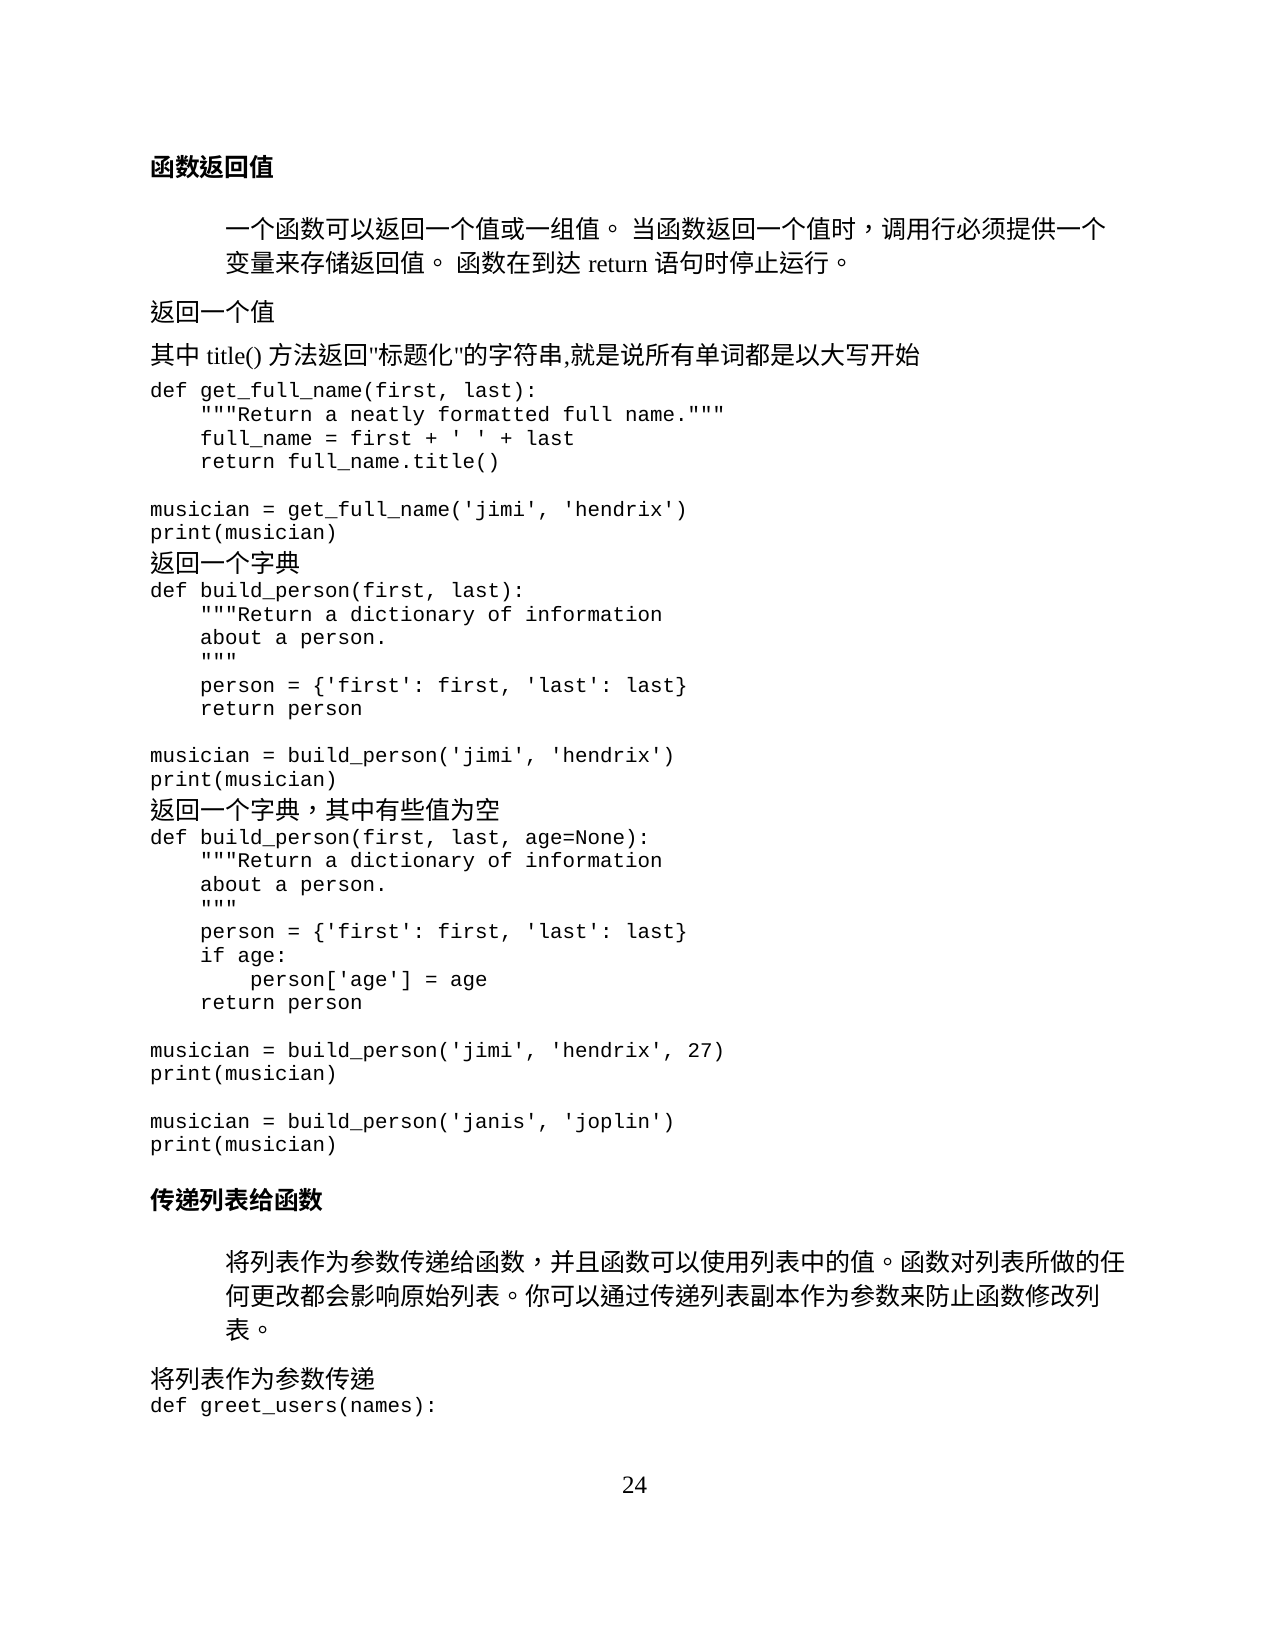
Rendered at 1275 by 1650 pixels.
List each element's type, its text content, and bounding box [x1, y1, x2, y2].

text return full_name.title() [150, 451, 1125, 475]
text if age: [150, 945, 1125, 969]
text print(musician) [150, 769, 1125, 793]
text musician = get_full_name('jimi', 'hendrix') [150, 499, 1125, 522]
text def build_person(first, last, age=None): [150, 827, 1125, 851]
text """Return a neatly formatted full name.""" [150, 404, 1125, 428]
text musician = build_person('janis', 'joplin') [150, 1111, 1125, 1134]
text 返回一个字典 [150, 546, 1125, 580]
text print(musician) [150, 1134, 1125, 1158]
text about a person. [150, 874, 1125, 898]
text about a person. [150, 627, 1125, 651]
text 返回一个字典，其中有些值为空 [150, 793, 1125, 827]
text """ [150, 651, 1125, 674]
text musician = build_person('jimi', 'hendrix', 27) [150, 1040, 1125, 1063]
text 返回一个值 [150, 294, 1125, 328]
text person['age'] = age [150, 969, 1125, 992]
text full_name = first + ' ' + last [150, 428, 1125, 451]
text print(musician) [150, 1063, 1125, 1087]
text 将列表作为参数传递 [150, 1361, 1125, 1395]
text """ [150, 898, 1125, 921]
text def build_person(first, last): [150, 580, 1125, 604]
subtitle 传递列表给函数 [150, 1183, 1125, 1217]
subtitle 函数返回值 [150, 150, 1125, 184]
text """Return a dictionary of information [150, 604, 1125, 627]
text return person [150, 698, 1125, 722]
text return person [150, 992, 1125, 1016]
text person = {'first': first, 'last': last} [150, 921, 1125, 945]
text musician = build_person('jimi', 'hendrix') [150, 746, 1125, 769]
text 其中 title() 方法返回"标题化"的字符串,就是说所有单词都是以大写开始 [150, 337, 1125, 371]
text 一个函数可以返回一个值或一组值。 当函数返回一个值时，调用行必须提供一个变量来存储返回值。 函数在到达 return 语句时停止运行。 [225, 211, 1125, 279]
text """Return a dictionary of information [150, 851, 1125, 874]
text def get_full_name(first, last): [150, 380, 1125, 404]
text person = {'first': first, 'last': last} [150, 674, 1125, 698]
text print(musician) [150, 522, 1125, 546]
text def greet_users(names): [150, 1395, 1125, 1419]
text 将列表作为参数传递给函数，并且函数可以使用列表中的值。函数对列表所做的任何更改都会影响原始列表。你可以通过传递列表副本作为参数来防止函数修改列表。 [225, 1244, 1125, 1346]
